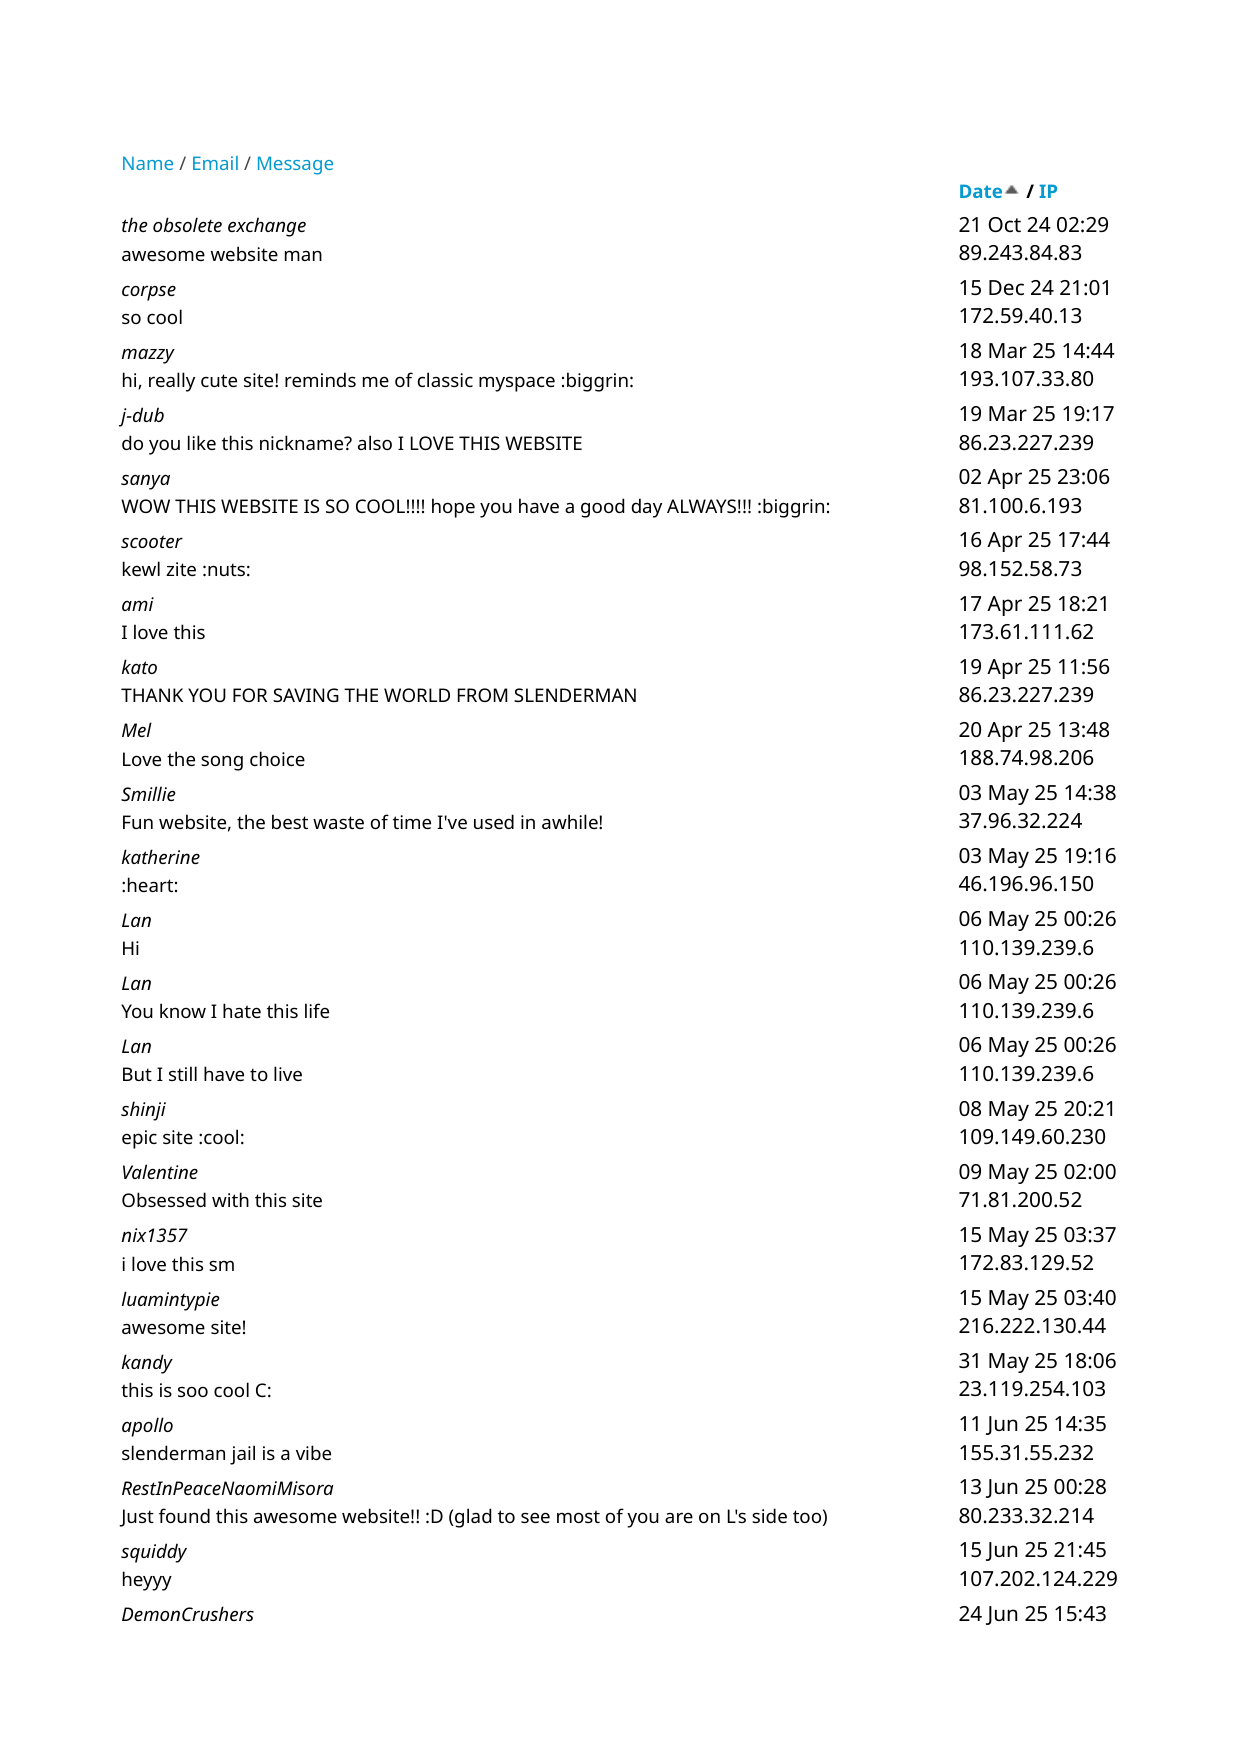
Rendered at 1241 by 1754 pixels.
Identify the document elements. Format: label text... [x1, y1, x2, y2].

table_cell 18 Mar 25 14:44 193.107.33.80 [955, 333, 1122, 396]
table_cell 17 Apr 25 18:21 173.61.111.62 [955, 586, 1122, 649]
table_cell luamintypie awesome site! [118, 1280, 955, 1343]
table_cell squiddy heyyy [118, 1533, 955, 1596]
table_cell 11 Jun 25 14:35 155.31.55.232 [955, 1406, 1122, 1469]
table_cell 21 Oct 24 02:29 89.243.84.83 [955, 207, 1122, 270]
table_cell 08 May 25 20:21 109.149.60.230 [955, 1091, 1122, 1154]
table_cell shinji epic site :cool: [118, 1091, 955, 1154]
table_cell Mel Love the song choice [118, 712, 955, 775]
table_cell 15 May 25 03:37 172.83.129.52 [955, 1217, 1122, 1280]
table_cell 19 Mar 25 19:17 86.23.227.239 [955, 396, 1122, 459]
table_cell kato THANK YOU FOR SAVING THE WORLD FROM SLENDERMAN [118, 649, 955, 712]
table_cell Lan But I still have to live [118, 1028, 955, 1091]
table_cell apollo slenderman jail is a vibe [118, 1406, 955, 1469]
table_cell 02 Apr 25 23:06 81.100.6.193 [955, 459, 1122, 522]
table_cell 31 May 25 18:06 23.119.254.103 [955, 1343, 1122, 1406]
table_cell corpse so cool [118, 270, 955, 333]
table_cell 13 Jun 25 00:28 80.233.32.214 [955, 1469, 1122, 1532]
picture [193, 159, 200, 168]
table_cell the obsolete exchange awesome website man [118, 207, 955, 270]
picture [1002, 179, 1022, 199]
table_cell Valentine Obsessed with this site [118, 1154, 955, 1217]
table_header Name / Email / Message [118, 147, 955, 207]
table_cell 16 Apr 25 17:44 98.152.58.73 [955, 523, 1122, 586]
table_cell 03 May 25 19:16 46.196.96.150 [955, 838, 1122, 901]
table_cell 06 May 25 00:26 110.139.239.6 [955, 901, 1122, 964]
table_cell ami I love this [118, 586, 955, 649]
table_cell scooter kewl zite :nuts: [118, 523, 955, 586]
table_cell nix1357 i love this sm [118, 1217, 955, 1280]
table_cell 20 Apr 25 13:48 188.74.98.206 [955, 712, 1122, 775]
table_cell DemonCrushers [118, 1596, 955, 1630]
table_cell 24 Jun 25 15:43 [955, 1596, 1122, 1630]
table_cell Lan Hi [118, 901, 955, 964]
table_cell 06 May 25 00:26 110.139.239.6 [955, 964, 1122, 1027]
table_cell sanya WOW THIS WEBSITE IS SO COOL!!!! hope you have a good day ALWAYS!!! :biggrin: [118, 459, 955, 522]
table_cell 19 Apr 25 11:56 86.23.227.239 [955, 649, 1122, 712]
table_cell j-dub do you like this nickname? also I LOVE THIS WEBSITE [118, 396, 955, 459]
table_cell 15 Jun 25 21:45 107.202.124.229 [955, 1533, 1122, 1596]
table_cell RestInPeaceNaomiMisora Just found this awesome website!! :D (glad to see most of you are on L's side too) [118, 1469, 955, 1532]
table_header Date / IP [955, 147, 1122, 207]
table_cell Lan You know I hate this life [118, 964, 955, 1027]
table_cell Smillie Fun website, the best waste of time I've used in awhile! [118, 775, 955, 838]
table_cell 15 Dec 24 21:01 172.59.40.13 [955, 270, 1122, 333]
table_cell 09 May 25 02:00 71.81.200.52 [955, 1154, 1122, 1217]
table_cell 15 May 25 03:40 216.222.130.44 [955, 1280, 1122, 1343]
table_cell 03 May 25 14:38 37.96.32.224 [955, 775, 1122, 838]
table_cell kandy this is soo cool C: [118, 1343, 955, 1406]
table_cell mazzy hi, really cute site! reminds me of classic myspace :biggrin: [118, 333, 955, 396]
table_cell katherine :heart: [118, 838, 955, 901]
table_cell 06 May 25 00:26 110.139.239.6 [955, 1028, 1122, 1091]
